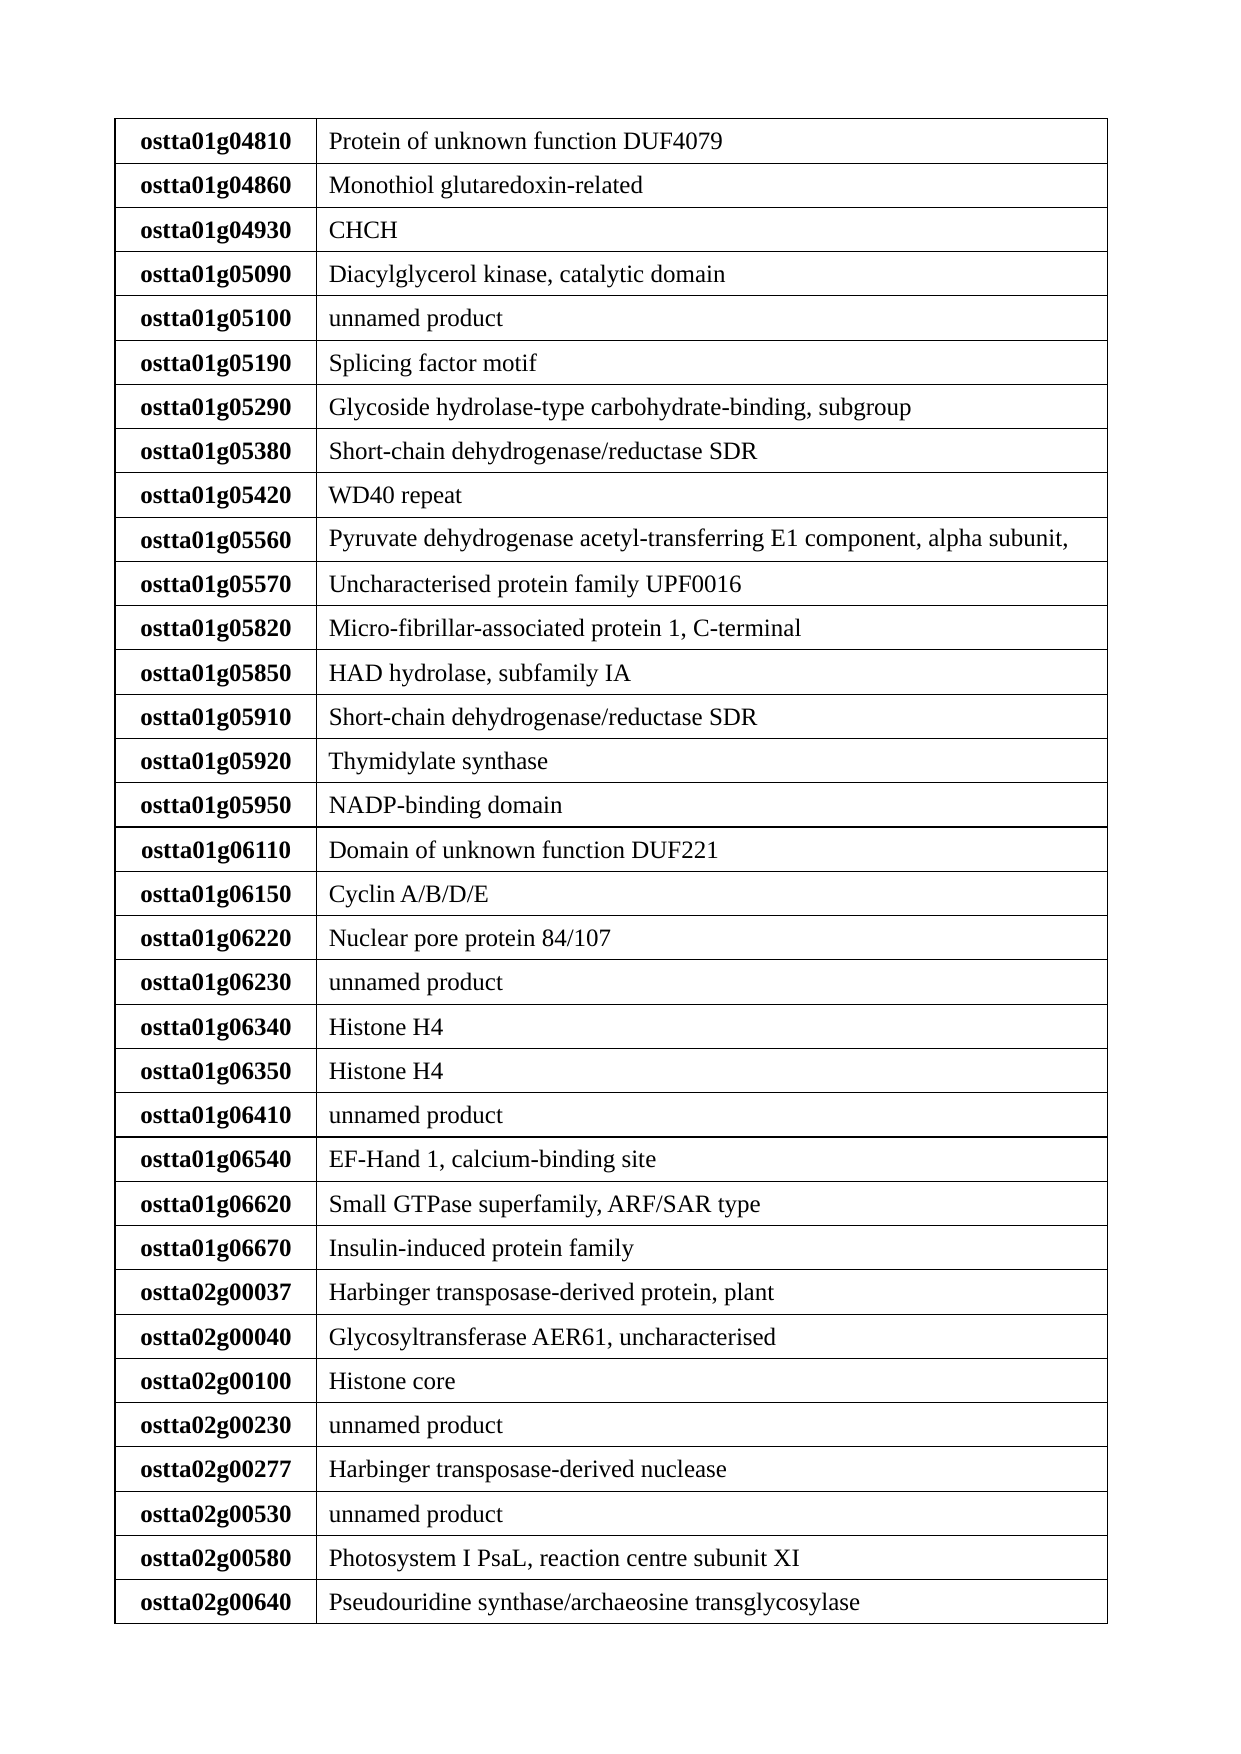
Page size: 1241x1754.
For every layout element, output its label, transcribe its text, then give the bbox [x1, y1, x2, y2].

table_cell unnamed product [317, 1403, 1107, 1446]
table_cell Thymidylate synthase [317, 739, 1107, 782]
table_cell [1108, 340, 1240, 384]
table_cell [1108, 428, 1240, 472]
table_cell ostta01g05190 [116, 341, 316, 384]
table_cell ostta01g04810 [116, 119, 316, 162]
table_cell ostta01g06620 [116, 1182, 316, 1225]
table_cell [1108, 1225, 1240, 1269]
table_cell Glycoside hydrolase-type carbohydrate-binding, subgroup [317, 385, 1107, 428]
table_cell [1108, 871, 1240, 915]
table_cell [1108, 1446, 1240, 1491]
table_cell Glycosyltransferase AER61, uncharacterised [317, 1315, 1107, 1358]
table_cell [1108, 251, 1240, 295]
table_cell [1108, 782, 1240, 826]
table_cell ostta01g05910 [116, 695, 316, 738]
table_cell Short-chain dehydrogenase/reductase SDR [317, 429, 1107, 472]
table_cell Insulin-induced protein family [317, 1226, 1107, 1269]
table_cell [1108, 207, 1240, 251]
table_cell Splicing factor motif [317, 341, 1107, 384]
table_cell ostta01g05920 [116, 739, 316, 782]
table_cell [1108, 1579, 1240, 1623]
table_cell [1108, 1491, 1240, 1535]
table_cell ostta01g06150 [116, 872, 316, 915]
table_cell ostta01g05570 [116, 562, 316, 605]
table_cell [1108, 163, 1240, 207]
table_cell ostta01g06410 [116, 1093, 316, 1136]
table_cell [1108, 826, 1240, 871]
table_cell Histone core [317, 1359, 1107, 1402]
table_cell [1108, 1136, 1240, 1181]
table_cell ostta01g06110 [116, 828, 316, 871]
table_cell [1108, 561, 1240, 605]
table_cell ostta01g06220 [116, 916, 316, 959]
table_cell HAD hydrolase, subfamily IA [317, 650, 1107, 694]
table_cell Histone H4 [317, 1005, 1107, 1048]
table_cell [1108, 915, 1240, 959]
table_cell ostta01g05100 [116, 296, 316, 339]
table_cell [1108, 517, 1240, 561]
table_cell [1108, 649, 1240, 694]
table_cell NADP-binding domain [317, 783, 1107, 826]
table_cell Diacylglycerol kinase, catalytic domain [317, 252, 1107, 295]
table_cell Pyruvate dehydrogenase acetyl-transferring E1 component, alpha subunit, subgrou [317, 518, 1107, 561]
table_cell ostta01g04860 [116, 164, 316, 207]
table_cell ostta01g04930 [116, 208, 316, 251]
table_cell [1108, 1048, 1240, 1092]
table_cell Domain of unknown function DUF221 [317, 828, 1107, 871]
table_cell EF-Hand 1, calcium-binding site [317, 1138, 1107, 1181]
table_cell ostta01g05290 [116, 385, 316, 428]
table_cell ostta02g00040 [116, 1315, 316, 1358]
table_cell ostta01g05820 [116, 606, 316, 649]
table_cell [1108, 295, 1240, 339]
table_cell WD40 repeat [317, 473, 1107, 517]
table_cell ostta01g06670 [116, 1226, 316, 1269]
table_cell ostta01g05950 [116, 783, 316, 826]
table_cell [1108, 118, 1240, 162]
table_cell unnamed product [317, 960, 1107, 1003]
table_cell Cyclin A/B/D/E [317, 872, 1107, 915]
table_cell unnamed product [317, 1492, 1107, 1535]
table_cell unnamed product [317, 1093, 1107, 1136]
table_cell Harbinger transposase-derived protein, plant [317, 1270, 1107, 1313]
table_cell [1108, 1181, 1240, 1225]
table_cell unnamed product [317, 296, 1107, 339]
table_cell [1108, 738, 1240, 782]
table_cell Protein of unknown function DUF4079 [317, 119, 1107, 162]
table_cell CHCH [317, 208, 1107, 251]
table_cell Uncharacterised protein family UPF0016 [317, 562, 1107, 605]
table_cell [1108, 959, 1240, 1003]
table_cell ostta01g06230 [116, 960, 316, 1003]
table_cell Small GTPase superfamily, ARF/SAR type [317, 1182, 1107, 1225]
table_cell Histone H4 [317, 1049, 1107, 1092]
table_cell [1108, 1402, 1240, 1446]
table_cell ostta02g00100 [116, 1359, 316, 1402]
table_cell ostta01g06350 [116, 1049, 316, 1092]
table_cell ostta02g00530 [116, 1492, 316, 1535]
table_cell Nuclear pore protein 84/107 [317, 916, 1107, 959]
table_cell ostta02g00277 [116, 1447, 316, 1491]
table_cell ostta02g00580 [116, 1536, 316, 1579]
table_cell Short-chain dehydrogenase/reductase SDR [317, 695, 1107, 738]
table_cell [1108, 384, 1240, 428]
table_cell [1108, 1535, 1240, 1579]
table_cell [1108, 1092, 1240, 1136]
table_cell Monothiol glutaredoxin-related [317, 164, 1107, 207]
table_cell Micro-fibrillar-associated protein 1, C-terminal [317, 606, 1107, 649]
table_cell ostta01g05560 [116, 518, 316, 561]
table_cell [1108, 1358, 1240, 1402]
table_cell ostta02g00230 [116, 1403, 316, 1446]
table_cell [1108, 472, 1240, 517]
table_cell ostta01g05380 [116, 429, 316, 472]
table_cell [1108, 694, 1240, 738]
table_cell [1108, 1314, 1240, 1358]
table_cell Harbinger transposase-derived nuclease [317, 1447, 1107, 1491]
table_cell ostta02g00640 [116, 1580, 316, 1623]
table_cell ostta01g05420 [116, 473, 316, 517]
table_cell Photosystem I PsaL, reaction centre subunit XI [317, 1536, 1107, 1579]
table_cell ostta01g05090 [116, 252, 316, 295]
table_cell ostta01g05850 [116, 650, 316, 694]
table_cell ostta02g00037 [116, 1270, 316, 1313]
table_cell [1108, 1004, 1240, 1048]
table_cell [1108, 605, 1240, 649]
table_cell Pseudouridine synthase/archaeosine transglycosylase [317, 1580, 1107, 1623]
table_cell ostta01g06540 [116, 1138, 316, 1181]
table_cell ostta01g06340 [116, 1005, 316, 1048]
table_cell [1108, 1269, 1240, 1313]
